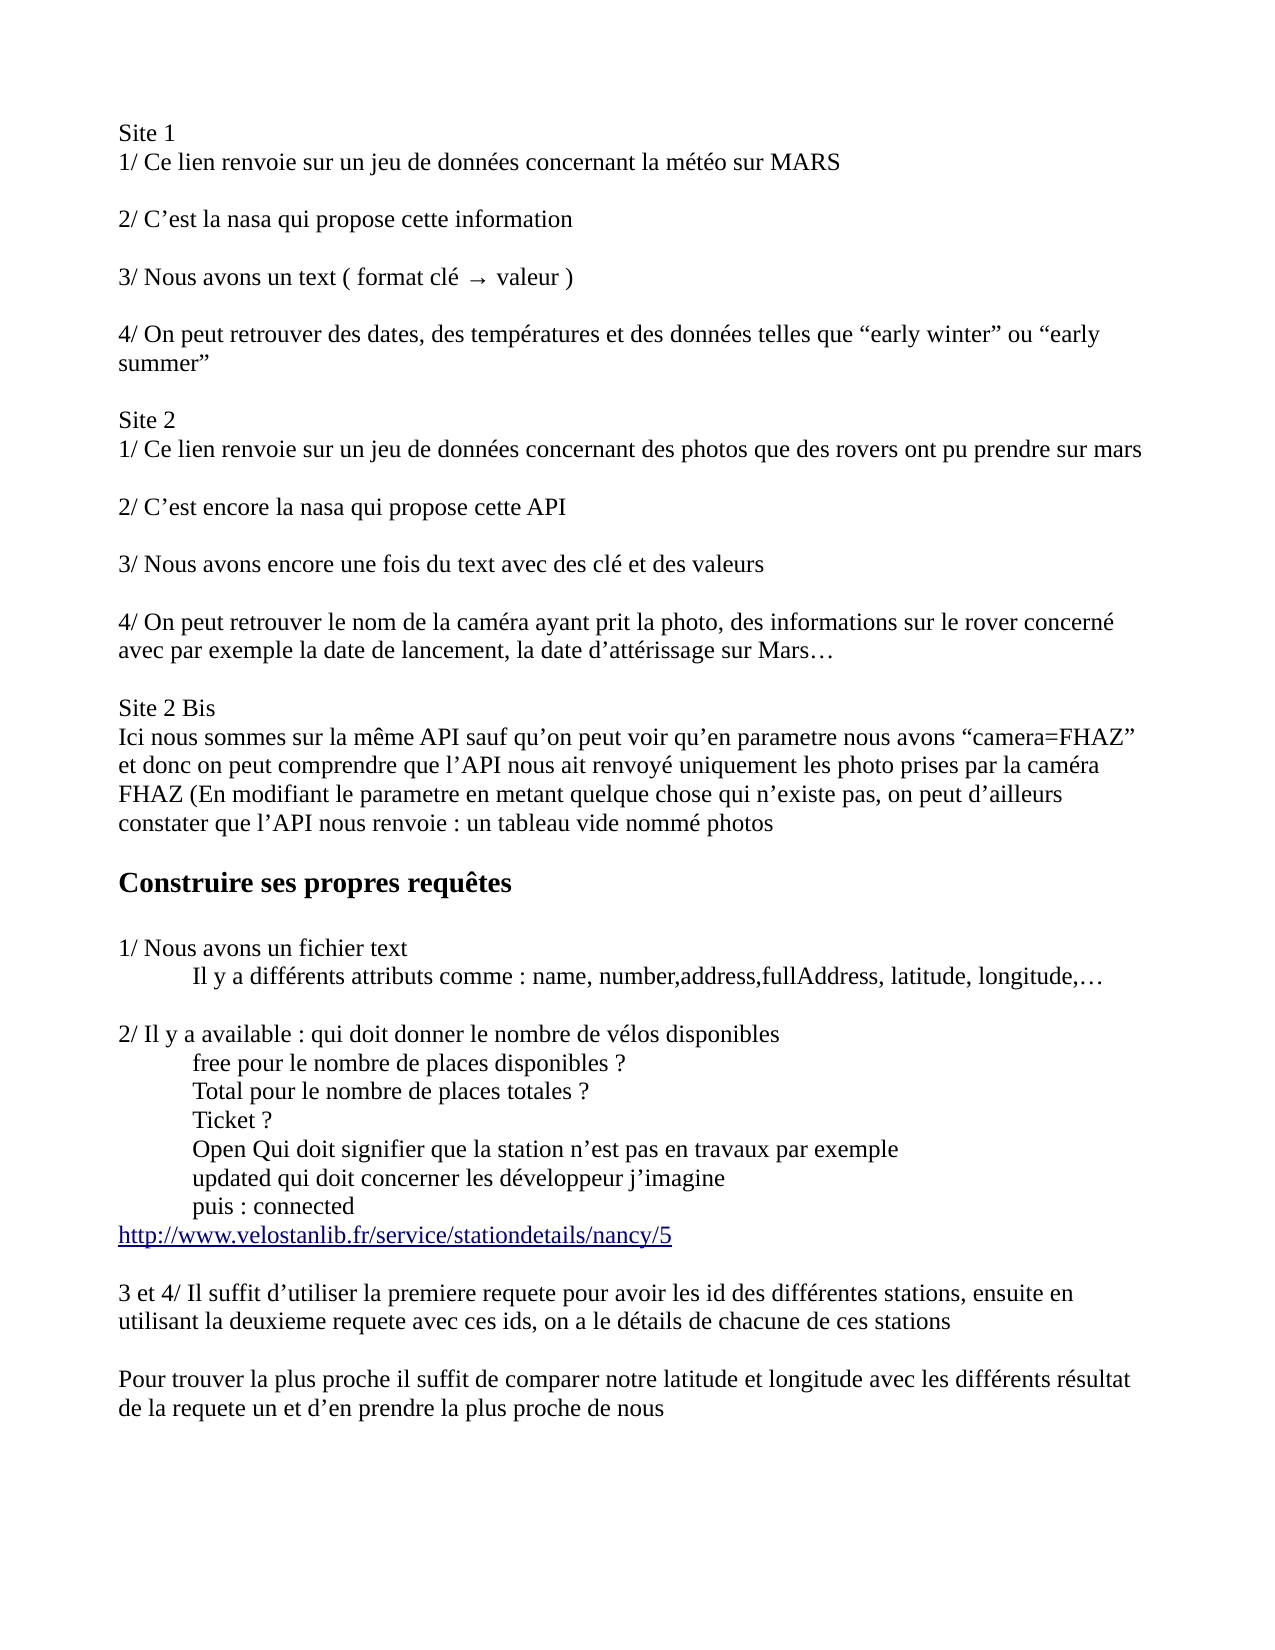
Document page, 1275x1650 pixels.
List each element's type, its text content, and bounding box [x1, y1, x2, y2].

text 1/ Ce lien renvoie sur un jeu de données concernant la météo sur MARS [118, 147, 1157, 176]
text Ticket ? [118, 1105, 1157, 1134]
text Il y a différents attributs comme : name, number,address,fullAddress, latitude, longitude,… [118, 961, 1157, 990]
text 1/ Nous avons un fichier text [118, 933, 1157, 961]
text Construire ses propres requêtes [118, 866, 1157, 899]
text 2/ C’est la nasa qui propose cette information [118, 204, 1157, 233]
text 2/ C’est encore la nasa qui propose cette API [118, 492, 1157, 521]
text http://www.velostanlib.fr/service/stationdetails/nancy/5 [118, 1220, 1157, 1249]
text Site 2 [118, 406, 1157, 434]
text 3/ Nous avons un text ( format clé → valeur ) [118, 262, 1157, 291]
text Site 2 Bis [118, 693, 1157, 722]
text 4/ On peut retrouver des dates, des températures et des données telles que “early winter” ou “early summer” [118, 319, 1157, 377]
text Pour trouver la plus proche il suffit de comparer notre latitude et longitude avec les différents résultat de la requete un et d’en prendre la plus proche de nous [118, 1364, 1157, 1421]
text 2/ Il y a available : qui doit donner le nombre de vélos disponibles [118, 1019, 1157, 1048]
text 1/ Ce lien renvoie sur un jeu de données concernant des photos que des rovers ont pu prendre sur mars [118, 434, 1157, 463]
text 3 et 4/ Il suffit d’utiliser la premiere requete pour avoir les id des différentes stations, ensuite en utilisant la deuxieme requete avec ces ids, on a le détails de chacune de ces stations [118, 1278, 1157, 1335]
text Total pour le nombre de places totales ? [118, 1076, 1157, 1105]
text Ici nous sommes sur la même API sauf qu’on peut voir qu’en parametre nous avons “camera=FHAZ” et donc on peut comprendre que l’API nous ait renvoyé uniquement les photo prises par la caméra FHAZ (En modifiant le parametre en metant quelque chose qui n’existe pas, on peut d’ailleurs constater que l’API nous renvoie : un tableau vide nommé photos [118, 722, 1157, 837]
text Open Qui doit signifier que la station n’est pas en travaux par exemple [118, 1134, 1157, 1163]
text 4/ On peut retrouver le nom de la caméra ayant prit la photo, des informations sur le rover concerné avec par exemple la date de lancement, la date d’attérissage sur Mars… [118, 607, 1157, 664]
text free pour le nombre de places disponibles ? [118, 1048, 1157, 1076]
text updated qui doit concerner les développeur j’imagine [118, 1163, 1157, 1191]
text puis : connected [118, 1191, 1157, 1220]
text Site 1 [118, 118, 1157, 147]
text 3/ Nous avons encore une fois du text avec des clé et des valeurs [118, 549, 1157, 578]
